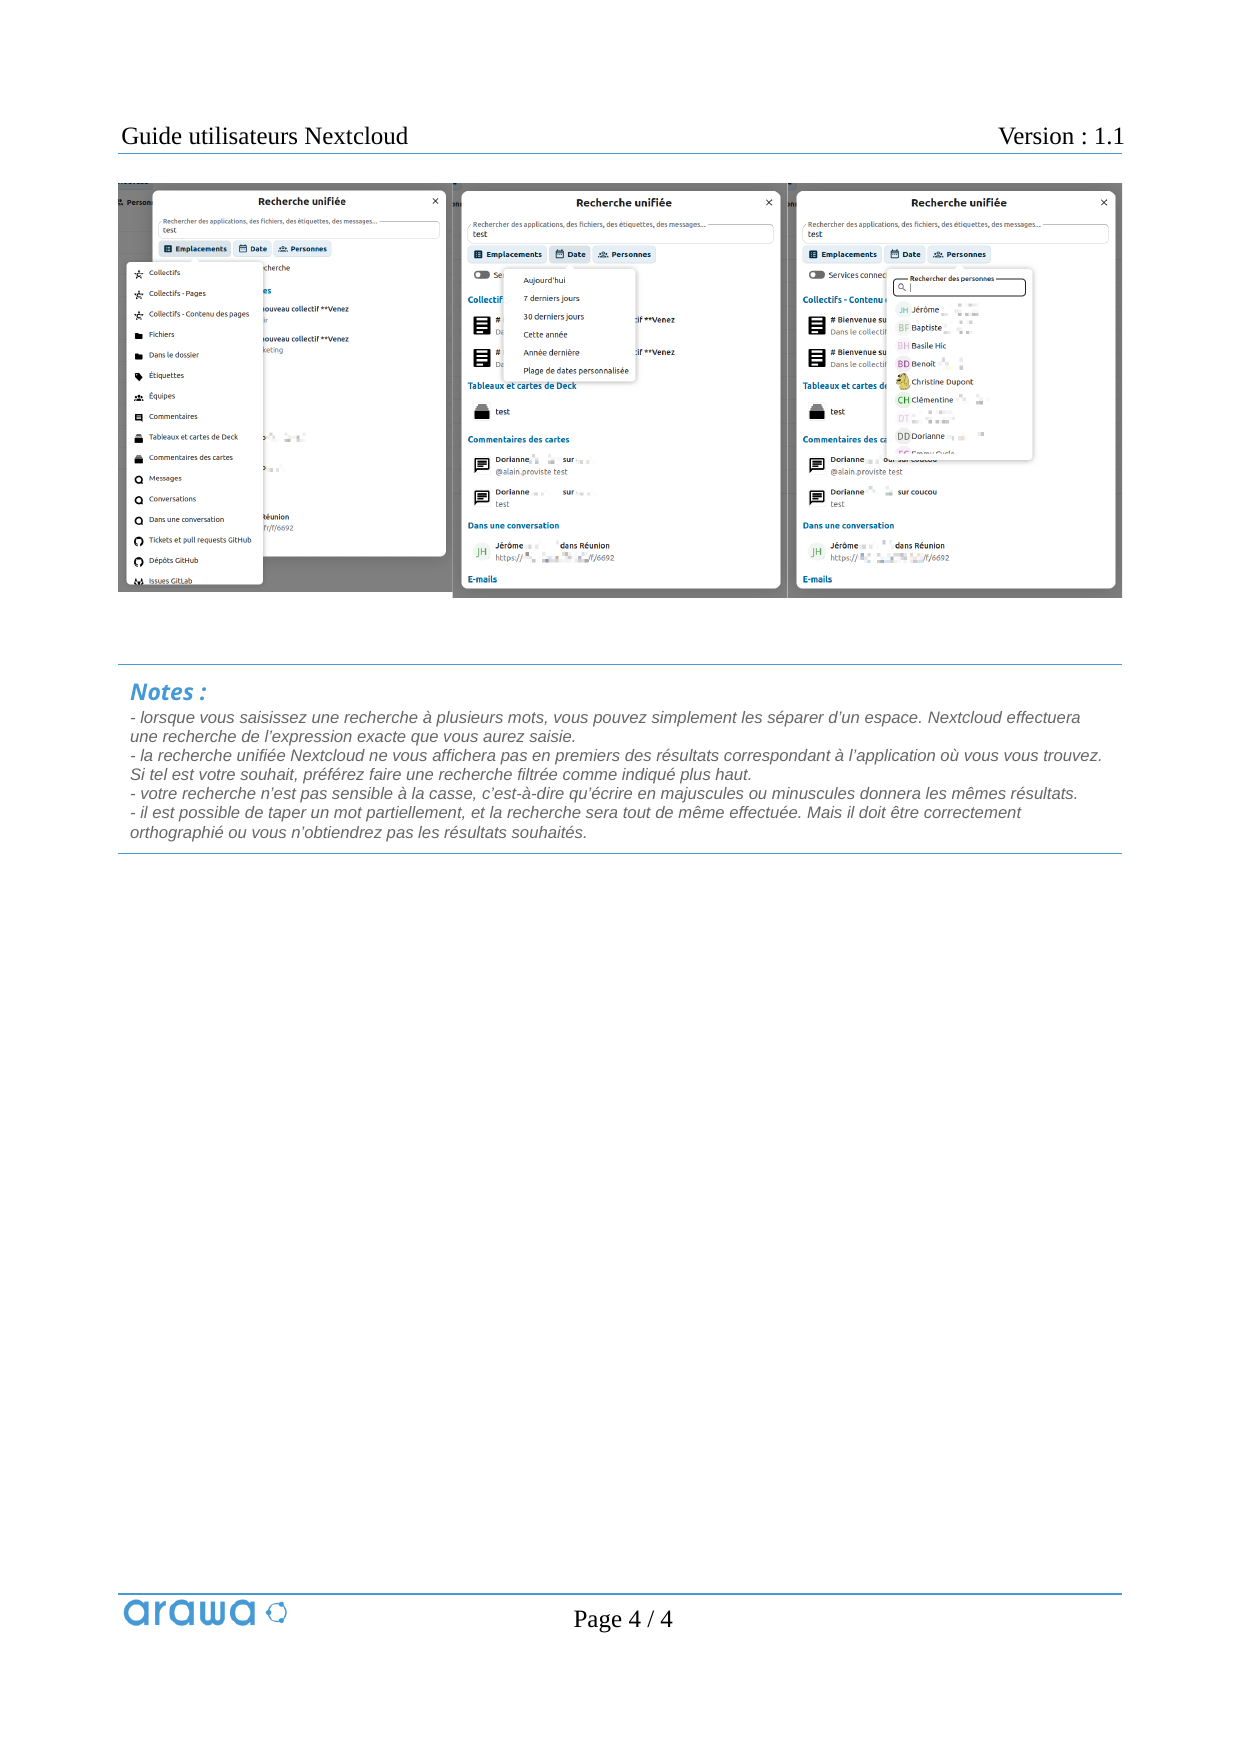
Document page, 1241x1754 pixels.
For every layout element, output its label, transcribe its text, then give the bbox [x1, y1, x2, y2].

text Notes : - lorsque vous saisissez une recherche à plusieurs mots, vous pouvez simplement les séparer d’un espace. Nextcloud effectuera une recherche de l’expression exacte que vous aurez saisie. - la recherche unifiée Nextcloud ne vous affichera pas en premiers des résultats correspondant à l’application où vous vous trouvez. Si tel est votre souhait, préférez faire une recherche filtrée comme indiqué plus haut. - votre recherche n’est pas sensible à la casse, c’est-à-dire qu’écrire en majuscules ou minuscules donnera les mêmes résultats. - il est possible de taper un mot partiellement, et la recherche sera tout de même effectuée. Mais il doit être correctement orthographié ou vous n’obtiendrez pas les résultats souhaités. [118, 665, 1122, 853]
picture [121, 1597, 290, 1628]
table_header [118, 592, 452, 597]
picture [118, 183, 1123, 598]
